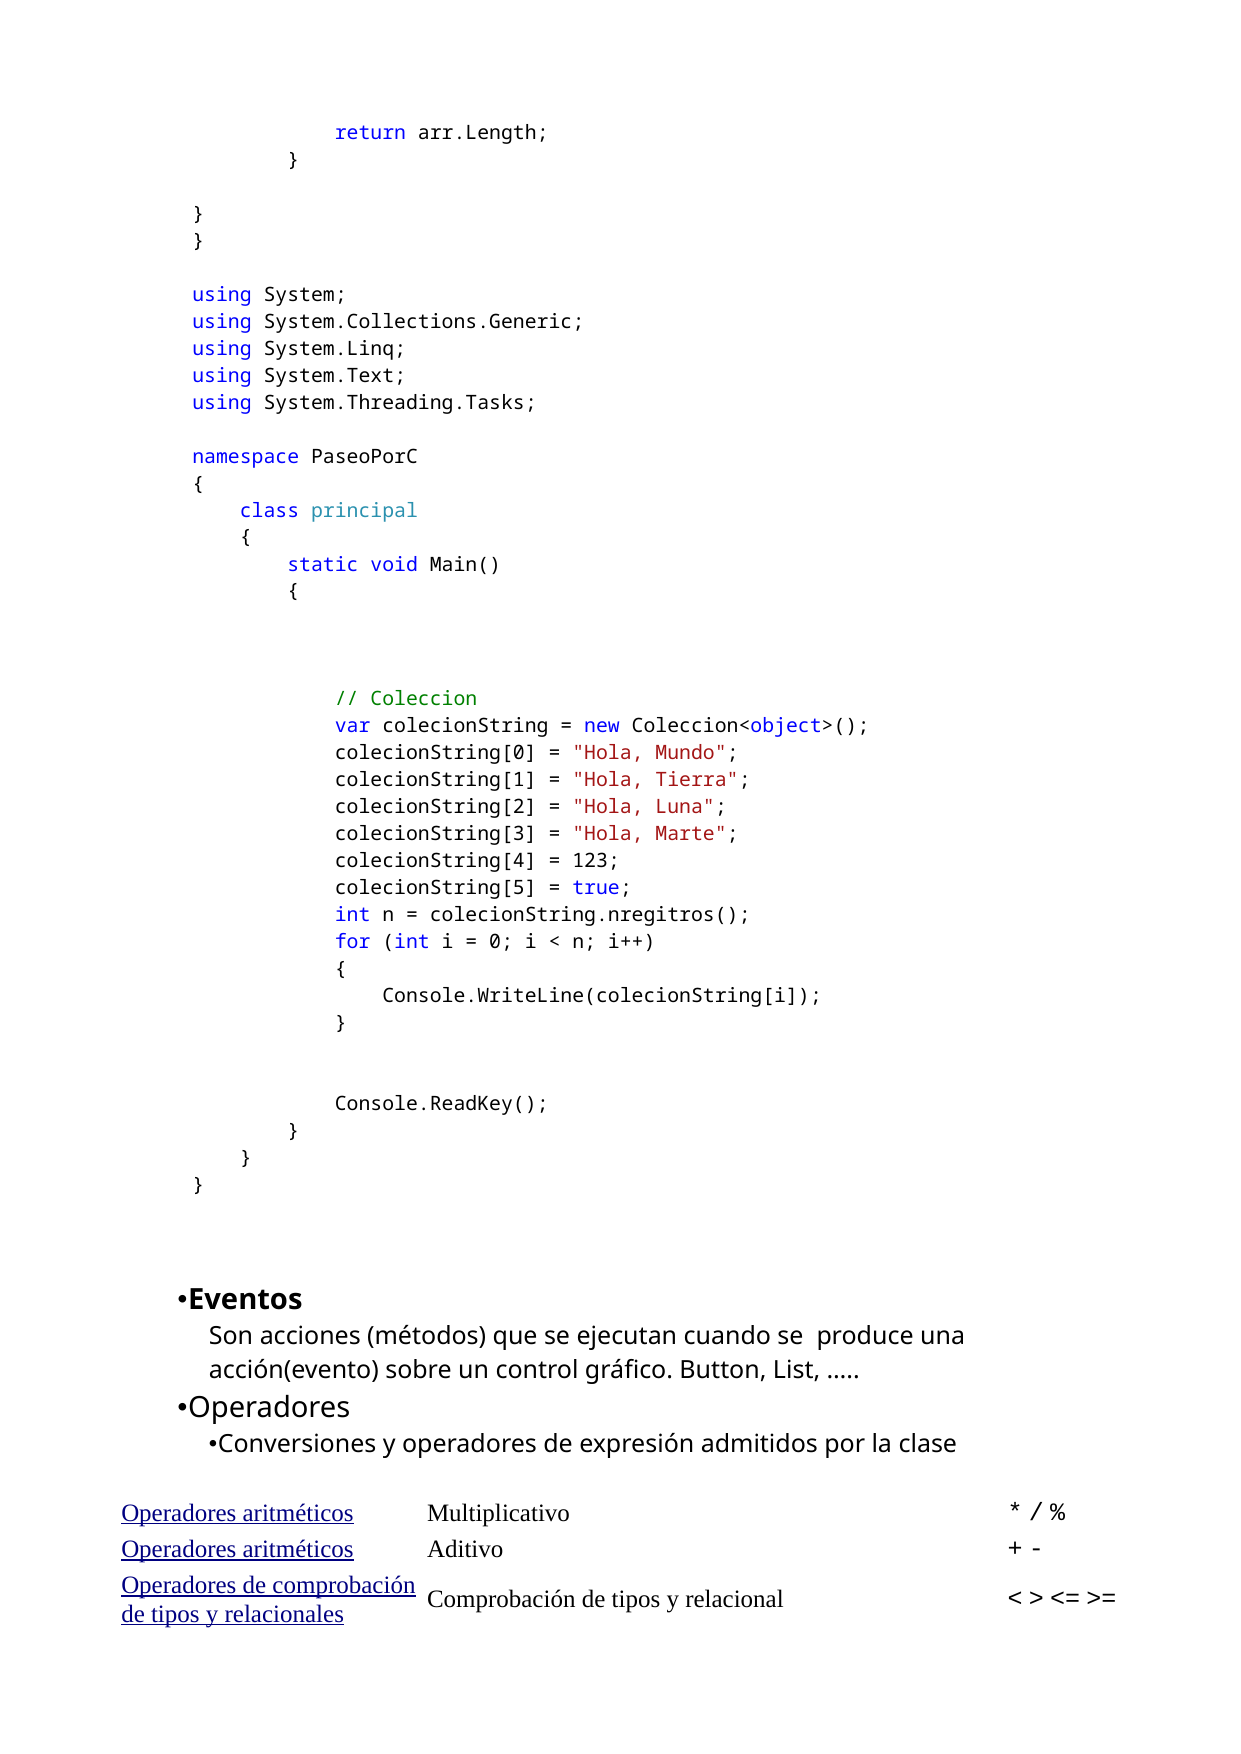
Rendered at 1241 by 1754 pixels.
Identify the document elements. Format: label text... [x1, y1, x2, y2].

text using System; [192, 280, 1122, 307]
text using System.Collections.Generic; [192, 307, 1122, 334]
text colecionString[3] = "Hola, Marte"; [192, 819, 1122, 847]
text colecionString[1] = "Hola, Tierra"; [192, 766, 1122, 793]
list Operadores [118, 1386, 1122, 1426]
text } [192, 199, 1122, 226]
text using System.Linq; [192, 334, 1122, 361]
text namespace PaseoPorC [192, 442, 1122, 469]
text { [192, 577, 1122, 604]
text } [192, 1008, 1122, 1035]
text return arr.Length; [192, 118, 1122, 145]
text } [192, 145, 1122, 172]
text static void Main() [192, 550, 1122, 577]
table_cell Operadores aritméticos [118, 1531, 424, 1567]
table_header Operadores aritméticos [118, 1494, 424, 1531]
text Console.WriteLine(colecionString[i]); [192, 981, 1122, 1008]
text } [192, 1170, 1122, 1197]
text colecionString[2] = "Hola, Luna"; [192, 793, 1122, 819]
text int n = colecionString.nregitros(); [192, 901, 1122, 927]
table_cell Operadores de comprobación de tipos y relacionales [118, 1567, 424, 1631]
text } [192, 1143, 1122, 1170]
text colecionString[5] = true; [192, 873, 1122, 901]
text { [192, 954, 1122, 981]
list Conversiones y operadores de expresión admitidos por la clase [118, 1426, 1122, 1460]
text // Coleccion [192, 685, 1122, 712]
text class principal [192, 496, 1122, 523]
text } [192, 1116, 1122, 1143]
text { [192, 469, 1122, 496]
table_cell Aditivo [424, 1531, 1004, 1567]
table_cell < > <= >= [1005, 1567, 1122, 1631]
list Eventos [118, 1278, 1122, 1318]
text using System.Threading.Tasks; [192, 388, 1122, 415]
table_header * / % [1005, 1494, 1122, 1531]
table_header Multiplicativo [424, 1494, 1004, 1531]
table_cell Comprobación de tipos y relacional [424, 1567, 1004, 1631]
text using System.Text; [192, 361, 1122, 388]
text colecionString[4] = 123; [192, 847, 1122, 873]
text for (int i = 0; i < n; i++) [192, 927, 1122, 954]
list Son acciones (métodos) que se ejecutan cuando se produce una acción(evento) sobre un control gráfico. Button, List, ….. [118, 1318, 1122, 1386]
text var colecionString = new Coleccion<object>(); [192, 712, 1122, 739]
text { [192, 523, 1122, 550]
text colecionString[0] = "Hola, Mundo"; [192, 739, 1122, 766]
text Console.ReadKey(); [192, 1089, 1122, 1116]
table_cell + - [1005, 1531, 1122, 1567]
text } [192, 226, 1122, 253]
